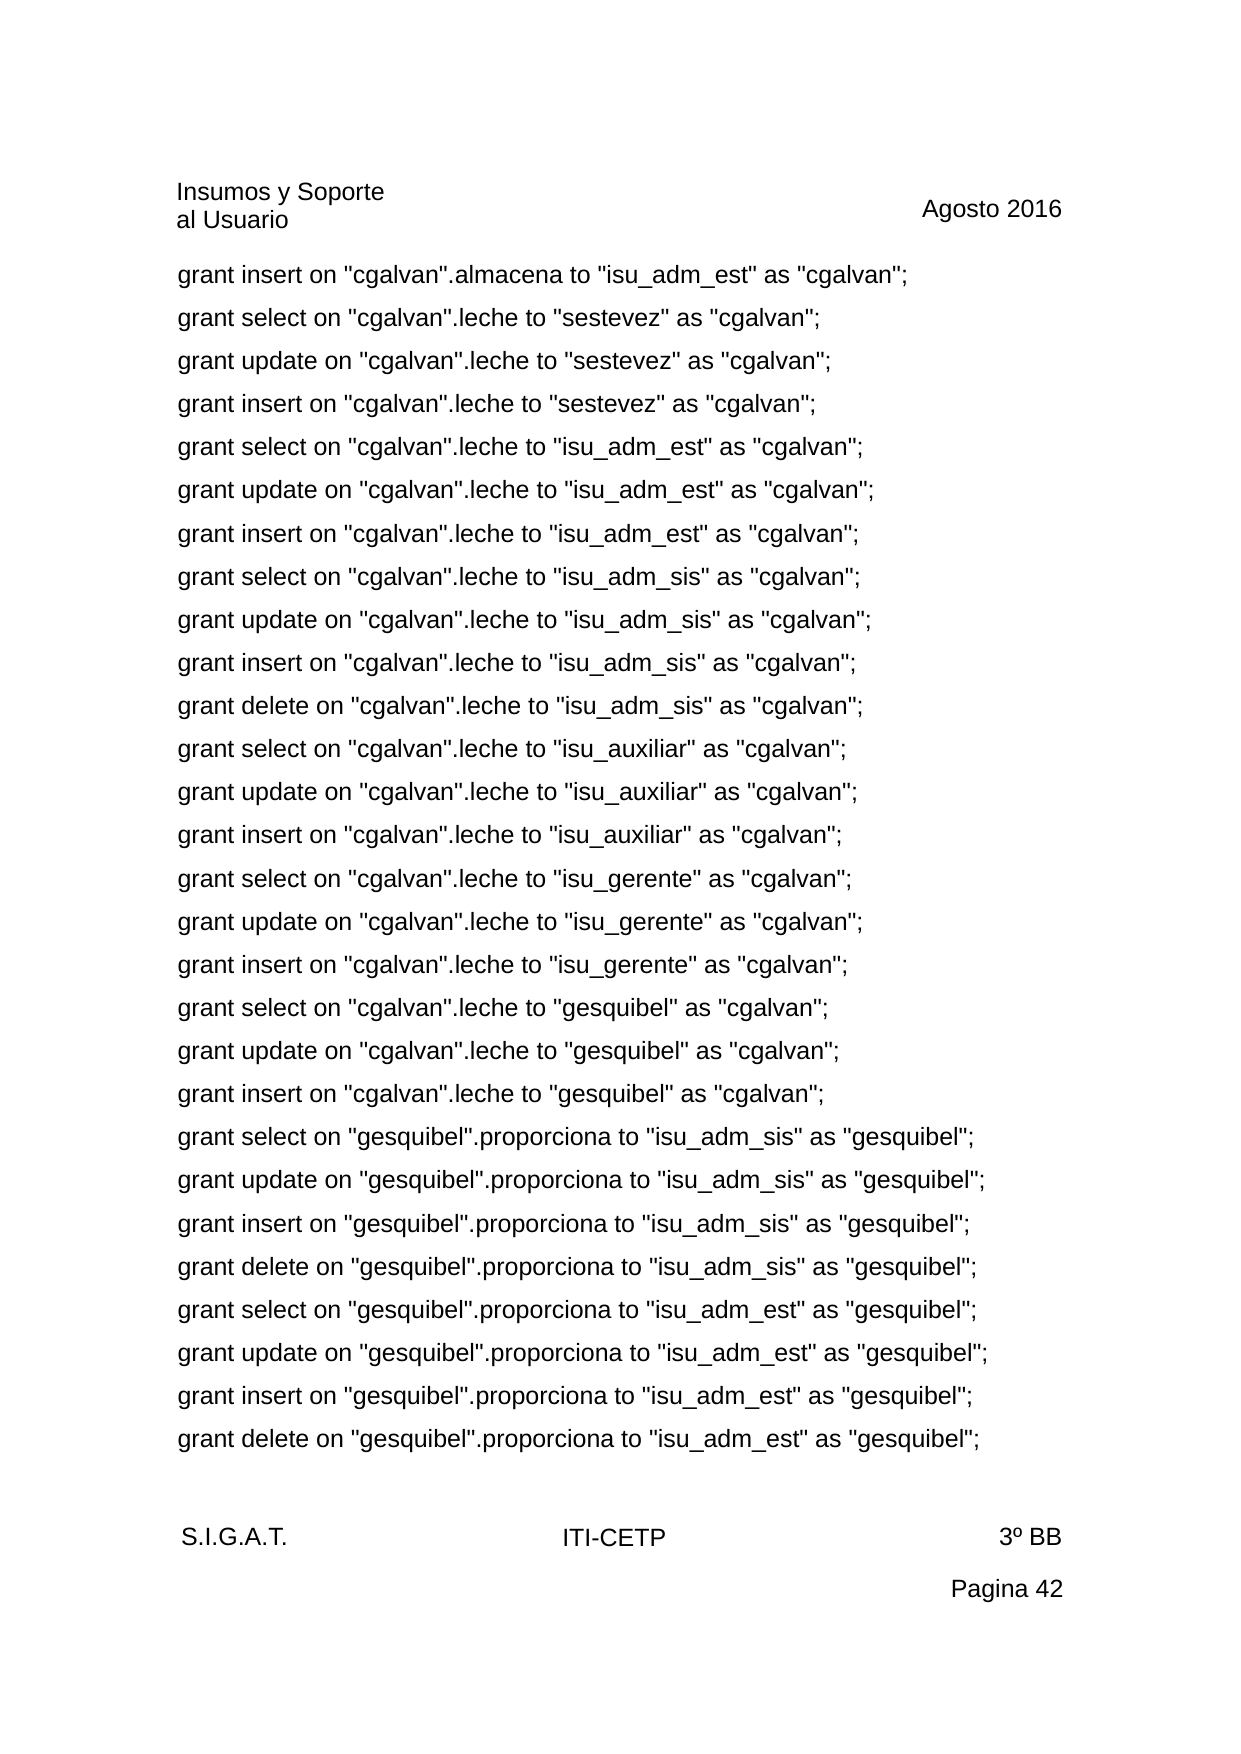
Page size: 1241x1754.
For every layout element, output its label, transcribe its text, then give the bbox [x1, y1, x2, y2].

text grant insert on "cgalvan".almacena to "isu_adm_est" as "cgalvan"; grant select on "cgalvan".leche to "sestevez" as "cgalvan"; grant update on "cgalvan".leche to "sestevez" as "cgalvan"; grant insert on "cgalvan".leche to "sestevez" as "cgalvan"; grant select on "cgalvan".leche to "isu_adm_est" as "cgalvan"; grant update on "cgalvan".leche to "isu_adm_est" as "cgalvan"; grant insert on "cgalvan".leche to "isu_adm_est" as "cgalvan"; grant select on "cgalvan".leche to "isu_adm_sis" as "cgalvan"; grant update on "cgalvan".leche to "isu_adm_sis" as "cgalvan"; grant insert on "cgalvan".leche to "isu_adm_sis" as "cgalvan"; grant delete on "cgalvan".leche to "isu_adm_sis" as "cgalvan"; grant select on "cgalvan".leche to "isu_auxiliar" as "cgalvan"; grant update on "cgalvan".leche to "isu_auxiliar" as "cgalvan"; grant insert on "cgalvan".leche to "isu_auxiliar" as "cgalvan"; grant select on "cgalvan".leche to "isu_gerente" as "cgalvan"; grant update on "cgalvan".leche to "isu_gerente" as "cgalvan"; grant insert on "cgalvan".leche to "isu_gerente" as "cgalvan"; grant select on "cgalvan".leche to "gesquibel" as "cgalvan"; grant update on "cgalvan".leche to "gesquibel" as "cgalvan"; grant insert on "cgalvan".leche to "gesquibel" as "cgalvan"; grant select on "gesquibel".proporciona to "isu_adm_sis" as "gesquibel"; grant update on "gesquibel".proporciona to "isu_adm_sis" as "gesquibel"; grant insert on "gesquibel".proporciona to "isu_adm_sis" as "gesquibel"; grant delete on "gesquibel".proporciona to "isu_adm_sis" as "gesquibel"; grant select on "gesquibel".proporciona to "isu_adm_est" as "gesquibel"; grant update on "gesquibel".proporciona to "isu_adm_est" as "gesquibel"; grant insert on "gesquibel".proporciona to "isu_adm_est" as "gesquibel"; grant delete on "gesquibel".proporciona to "isu_adm_est" as "gesquibel"; [177, 260, 1063, 1453]
